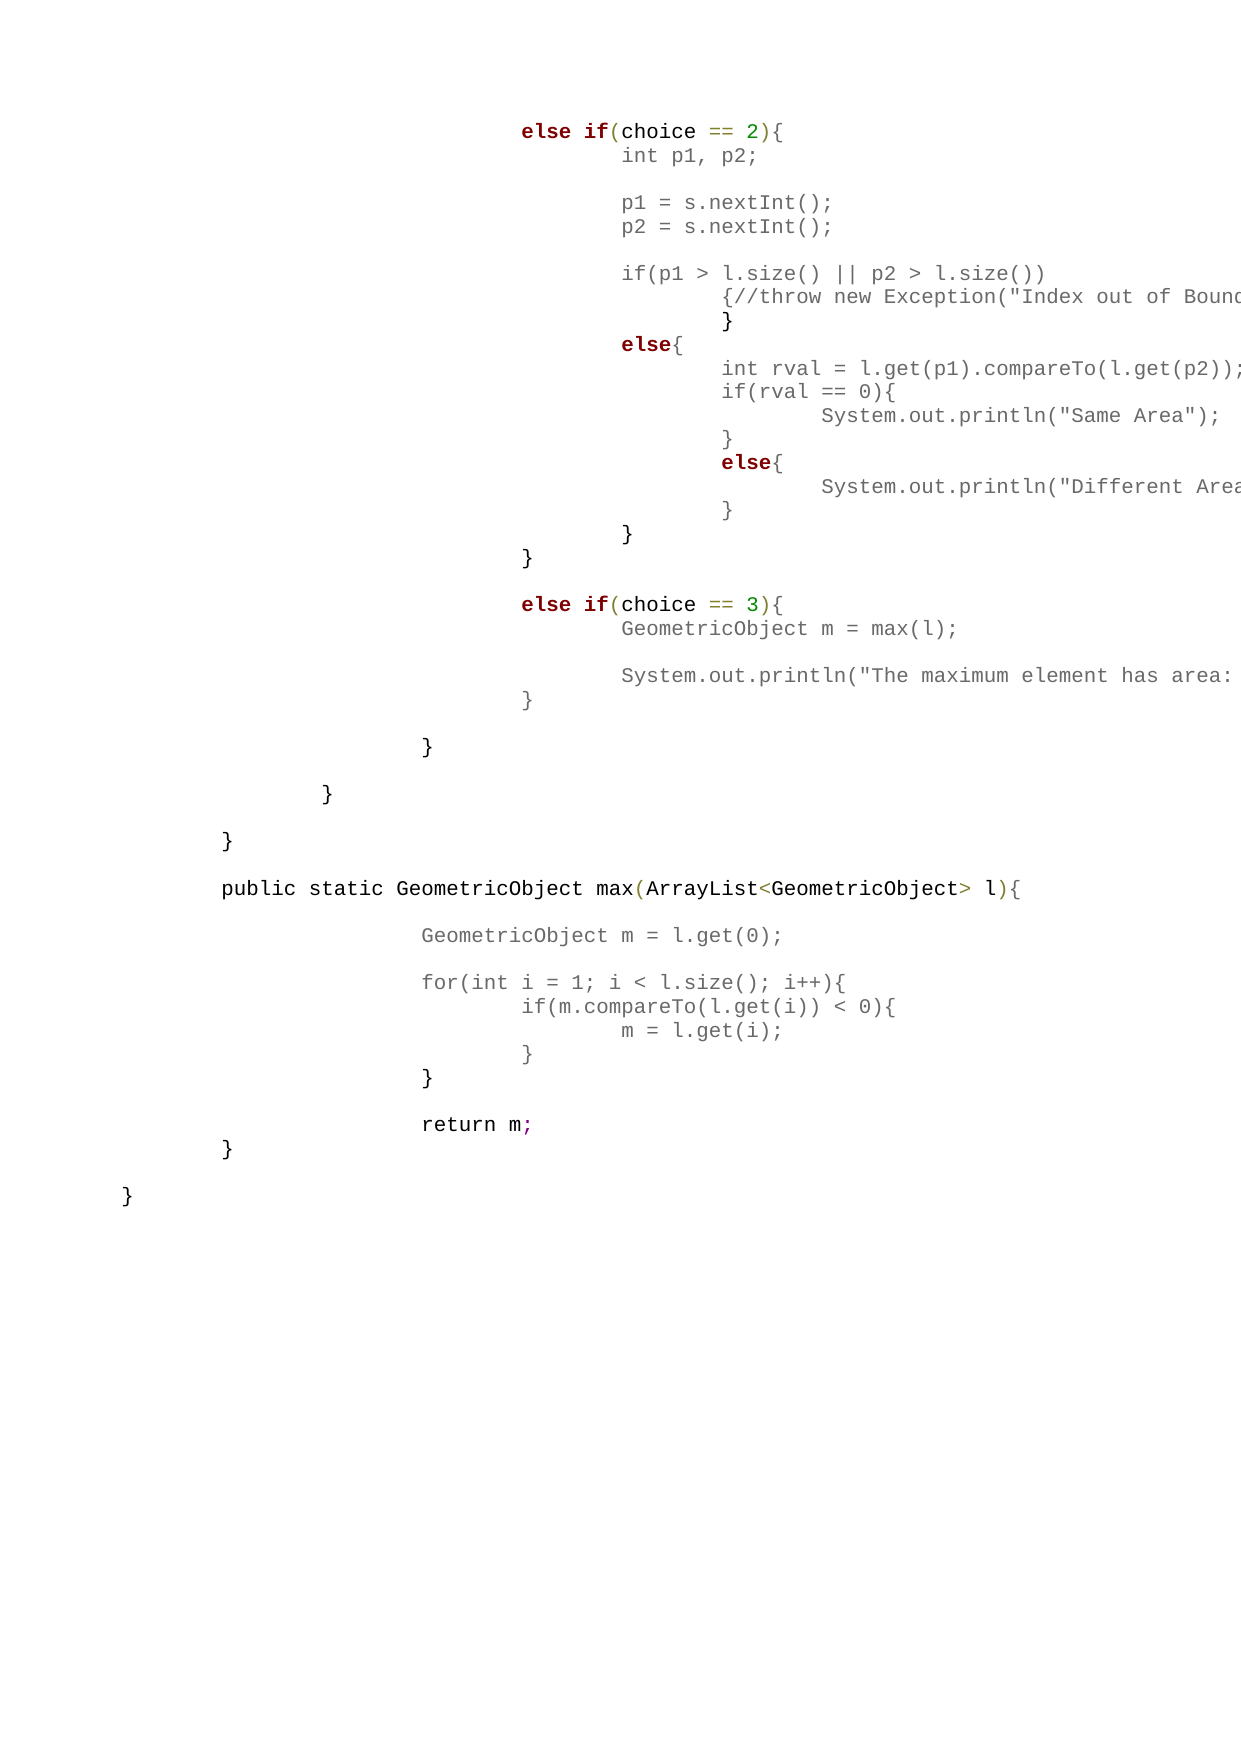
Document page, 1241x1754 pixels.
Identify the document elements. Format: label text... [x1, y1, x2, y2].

table_header package Test; import java.util.*; import SNU.gr3.*; public class Tester { public static void main(String[] args) { ArrayList<GeometricObject> l = new ArrayList<GeometricObject>(); Scanner s = new Scanner(System.in); boolean exit = false; int choice = -1; while(!exit){ if(l.isEmpty()){ System.out.println("New Object. (0- Exit, 1- Rectangle, 2- Octagon)"); choice = s.nextInt(); if(choice == 0) exit = true; else if(choice == 1){ System.out.println("Enter Rectangle Points in order a,b,c,d"); Point a = new Point(),b = new Point(),c = new Point(),d = new Point(); a.setFromUser(); b.setFromUser(); c.setFromUser(); d.setFromUser(); Rectangle r = new Rectangle(a,b,c,d); l.add(r); } else if(choice == 2){ System.out.println("Enter Octagon Points in order a,b,c,d"); ArrayList<Point> p = new ArrayList<Point>(); for(int i = 0; i < 7; i++){ Point t = new Point(); t.setFromUser(); } Octagon o = new Octagon(p); l.add(o); } else{ System.out.println("Invalid Choice"); } } else{ System.out.println("What to do? (0- Exit, 1- Add New, 2- Compare Two, 3- Max)"); choice = s.nextInt(); if(choice == 0) exit = true; else if(choice == 1){ System.out.println("New Object. (0- Exit, 1- Rectangle, 2- Octagon)"); choice = s.nextInt(); if(choice == 0) exit = true; else if(choice == 1){ System.out.println("Enter Rectangle Points in order a,b,c,d"); Point a = new Point(),b = new Point(),c = new Point(),d = new Point(); a.setFromUser(); b.setFromUser(); c.setFromUser(); d.setFromUser(); Rectangle r = new Rectangle(a,b,c,d); l.add(r); } else if(choice == 2){ System.out.println("Enter Octagon Points in order a,b,c,d"); ArrayList<Point> p = new ArrayList<Point>(); for(int i = 0; i < 7; i++){ Point t = new Point(); t.setFromUser(); } Octagon o = new Octagon(p); l.add(o); } } else if(choice == 2){ int p1, p2; p1 = s.nextInt(); p2 = s.nextInt(); if(p1 > l.size() || p2 > l.size()) {//throw new Exception("Index out of Bounds");} } else{ int rval = l.get(p1).compareTo(l.get(p2)); if(rval == 0){ System.out.println("Same Area"); } else{ System.out.println("Different Area!"); } } } else if(choice == 3){ GeometricObject m = max(l); System.out.println("The maximum element has area: " + m.getArea()); } } } } public static GeometricObject max(ArrayList<GeometricObject> l){ GeometricObject m = l.get(0); for(int i = 1; i < l.size(); i++){ if(m.compareTo(l.get(i)) < 0){ m = l.get(i); } } return m; } } [118, 118, 1240, 1241]
